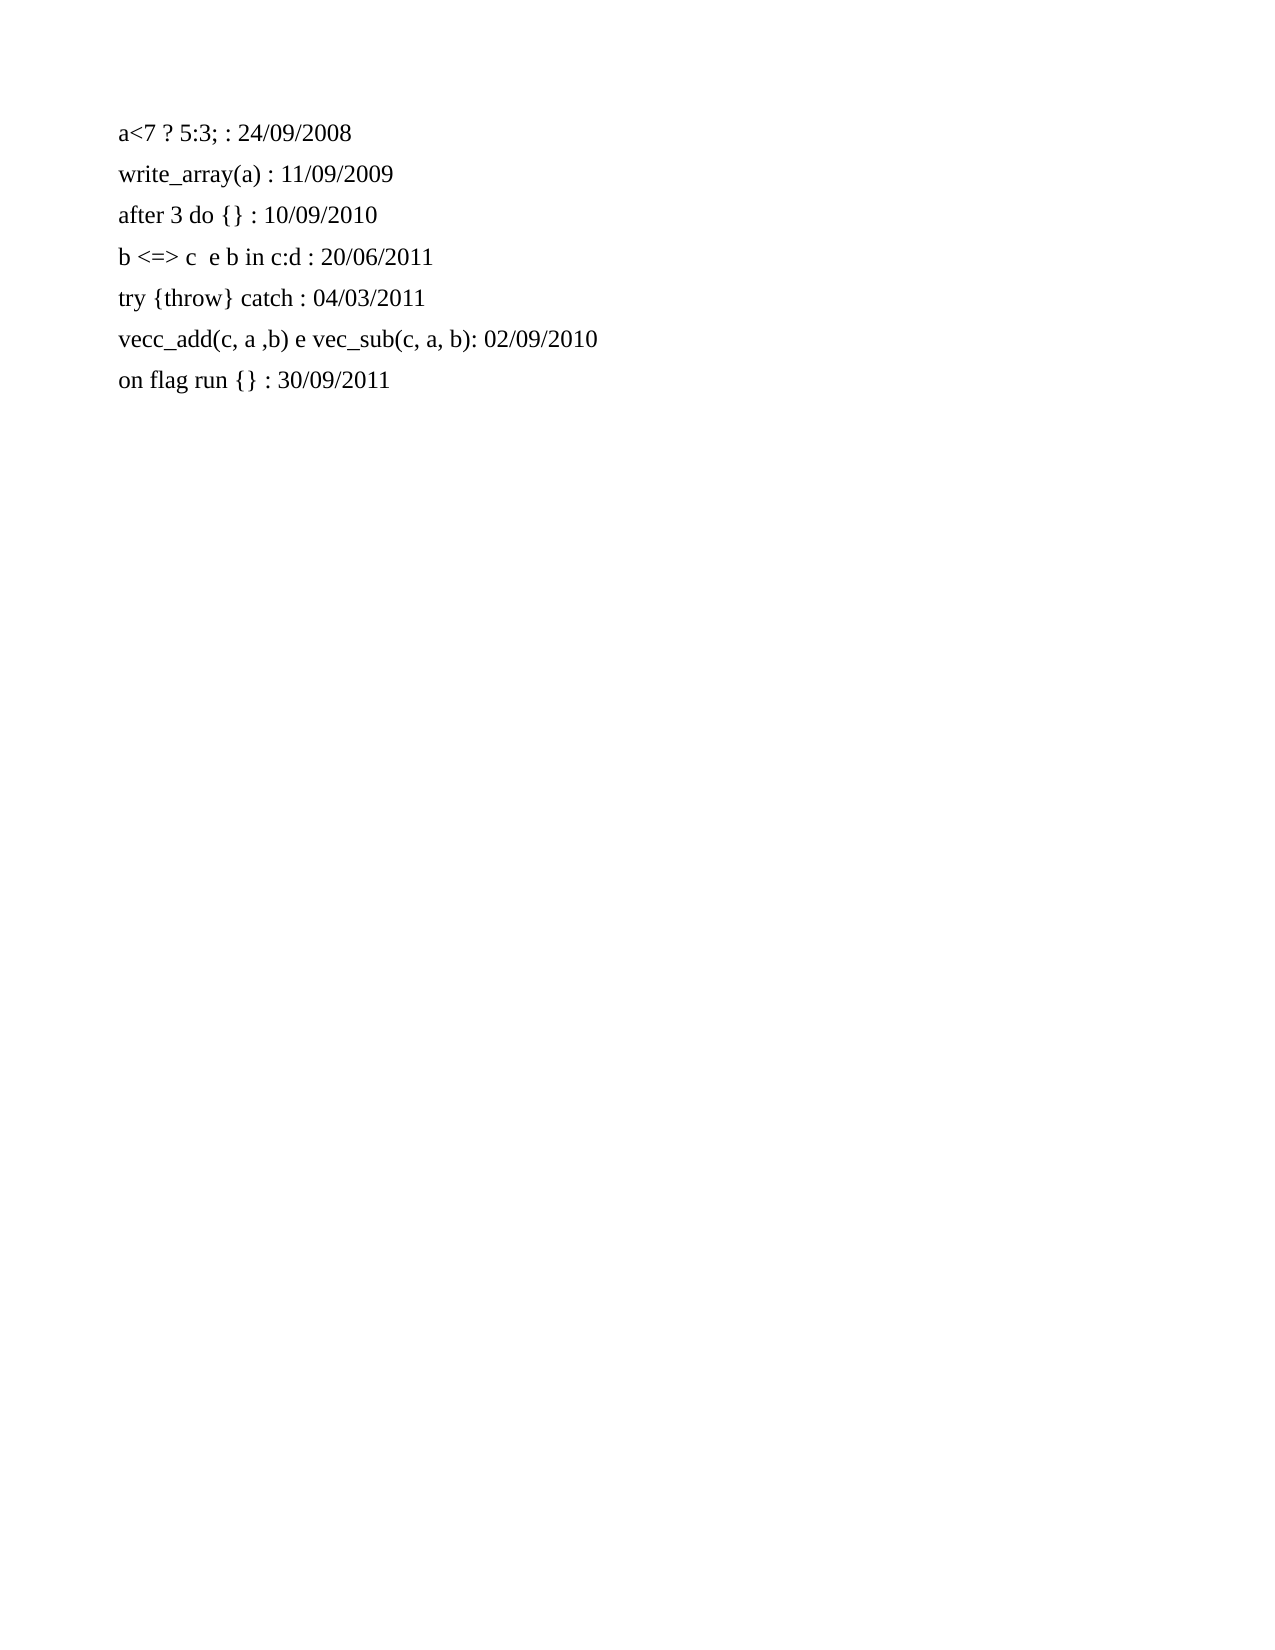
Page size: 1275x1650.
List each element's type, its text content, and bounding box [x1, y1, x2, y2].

text a<7 ? 5:3; : 24/09/2008 [118, 118, 1157, 147]
text on flag run {} : 30/09/2011 [118, 366, 1157, 394]
text try {throw} catch : 04/03/2011 [118, 283, 1157, 312]
text vecc_add(c, a ,b) e vec_sub(c, a, b): 02/09/2010 [118, 324, 1157, 353]
text write_array(a) : 11/09/2009 [118, 159, 1157, 188]
text after 3 do {} : 10/09/2010 [118, 201, 1157, 229]
text b <=> c e b in c:d : 20/06/2011 [118, 242, 1157, 271]
